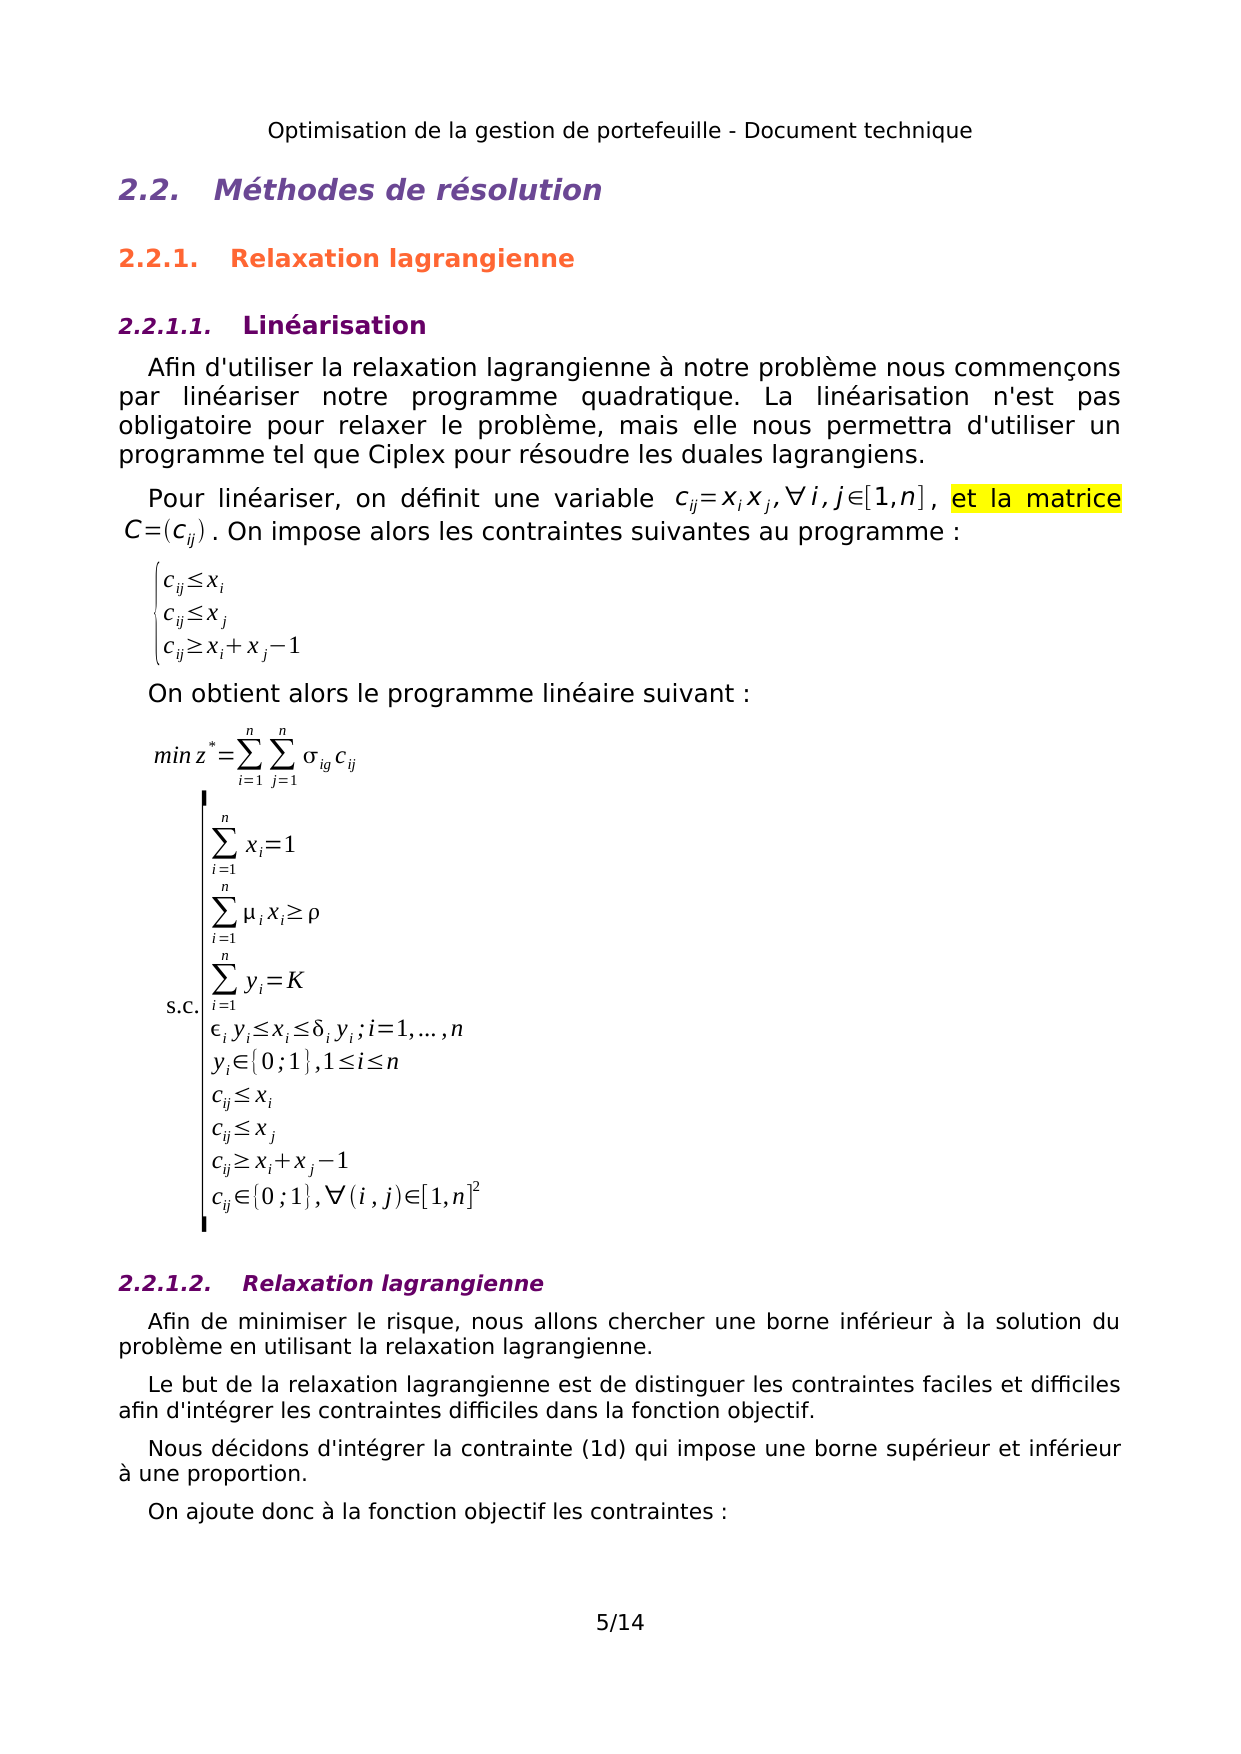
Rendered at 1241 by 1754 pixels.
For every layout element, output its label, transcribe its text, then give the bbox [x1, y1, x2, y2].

subtitle Linéarisation [118, 311, 1122, 340]
subtitle Méthodes de résolution [118, 173, 1122, 207]
text On obtient alors le programme linéaire suivant : [118, 679, 1122, 709]
text Afin de minimiser le risque, nous allons chercher une borne inférieur à la solution du problème en utilisant la relaxation lagrangienne. [118, 1309, 1122, 1360]
subtitle Relaxation lagrangienne [118, 1271, 1122, 1296]
subtitle Relaxation lagrangienne [118, 244, 1122, 274]
text Afin d'utiliser la relaxation lagrangienne à notre problème nous commençons par linéariser notre programme quadratique. La linéarisation n'est pas obligatoire pour relaxer le problème, mais elle nous permettra d'utiliser un programme tel que Ciplex pour résoudre les duales lagrangiens. [118, 353, 1122, 469]
text Pour linéariser, on définit une variable , et la matrice . On impose alors les contraintes suivantes au programme : [118, 482, 1122, 548]
text On ajoute donc à la fonction objectif les contraintes : [118, 1499, 1122, 1525]
text Nous décidons d'intégrer la contrainte (1d) qui impose une borne supérieur et inférieur à une proportion. [118, 1436, 1122, 1487]
text Le but de la relaxation lagrangienne est de distinguer les contraintes faciles et difficiles afin d'intégrer les contraintes difficiles dans la fonction objectif. [118, 1372, 1122, 1423]
